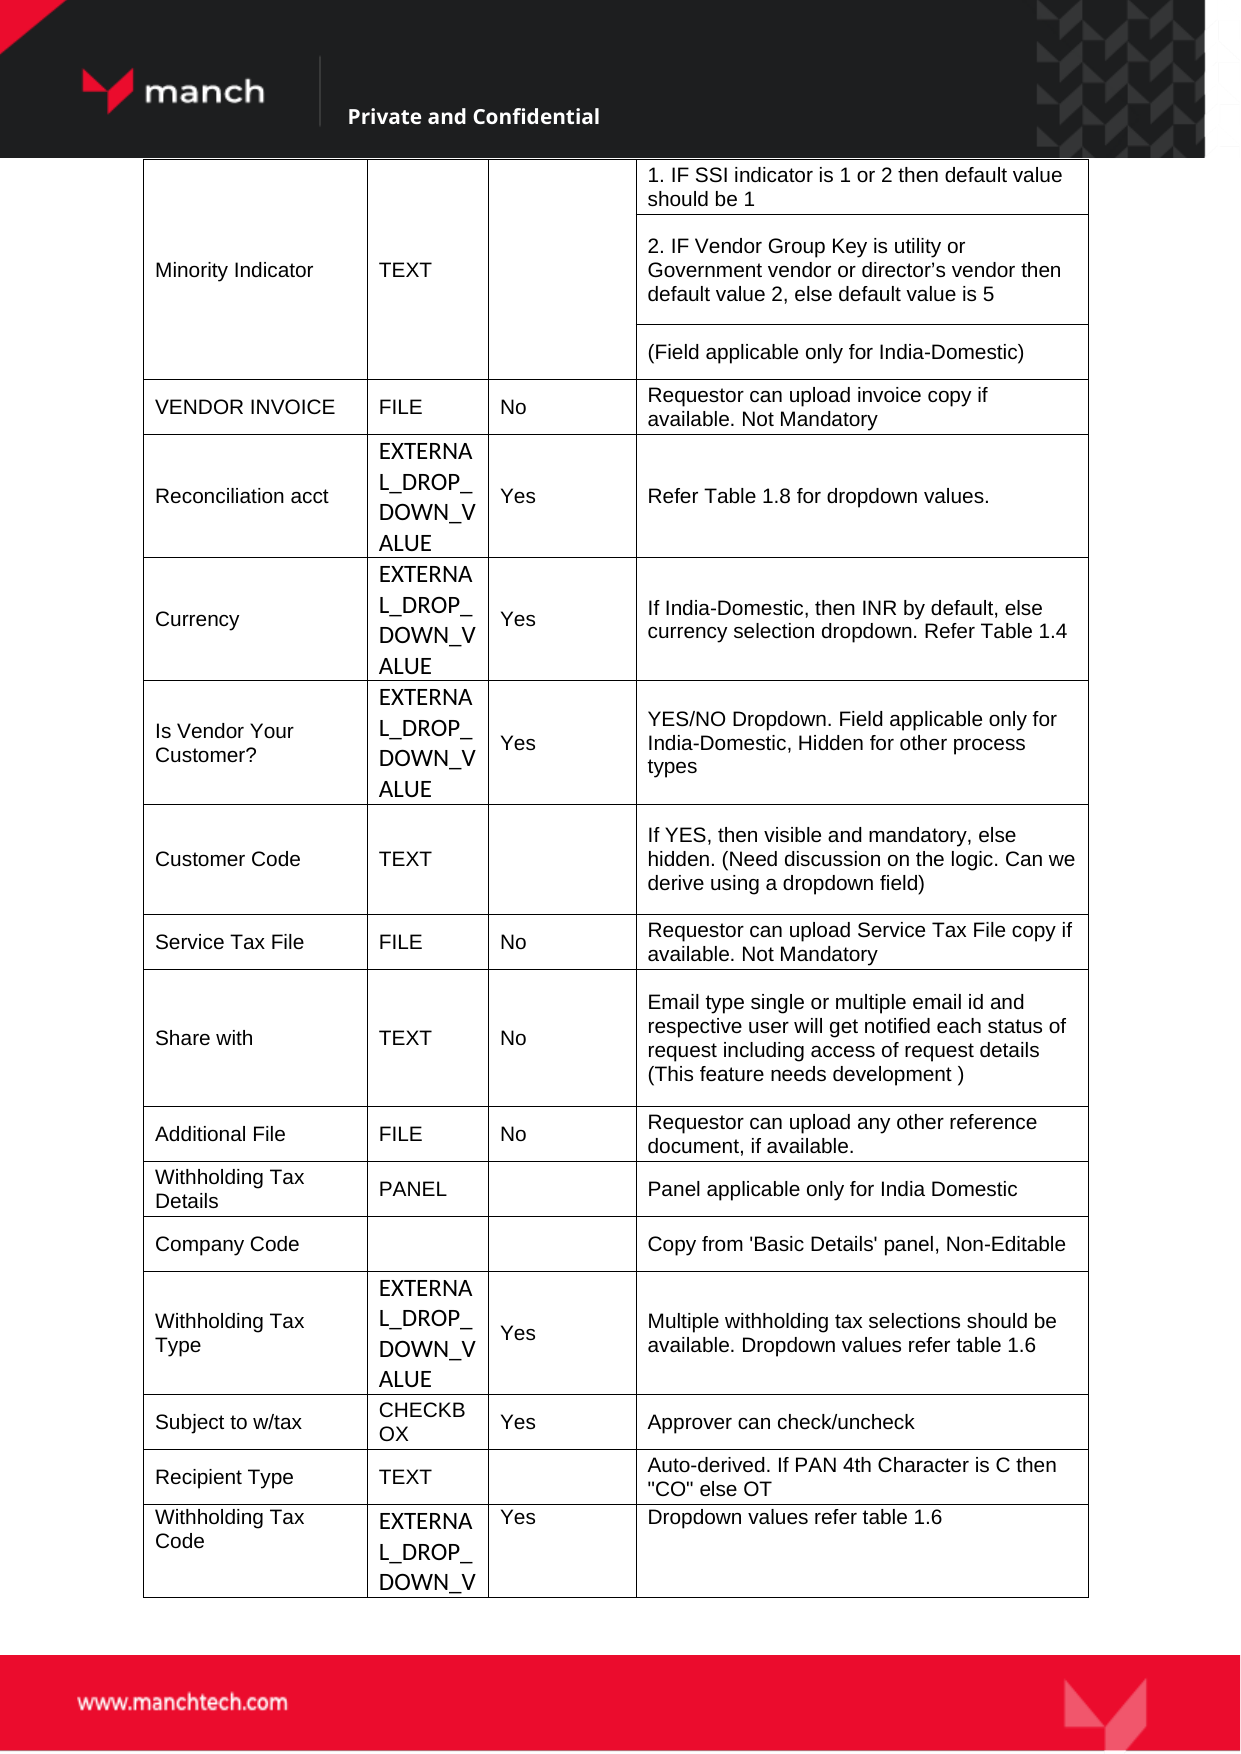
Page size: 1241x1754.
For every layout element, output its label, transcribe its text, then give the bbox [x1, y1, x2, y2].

table_cell If YES, then visible and mandatory, else hidden. (Need discussion on the logic. Can we derive using a dropdown field) [637, 805, 1088, 913]
table_cell VENDOR INVOICE [144, 380, 367, 434]
table_cell 2. IF Vendor Group Key is utility or Government vendor or director’s vendor then default value 2, else default value is 5 [637, 215, 1088, 324]
table_cell Customer Code [144, 805, 367, 913]
table_cell Withholding Tax Details [144, 1162, 367, 1216]
table_cell Refer Table 1.8 for dropdown values. [637, 435, 1088, 557]
table_cell Yes [489, 435, 636, 557]
table_cell Auto-derived. If PAN 4th Character is C then "CO" else OT [637, 1450, 1088, 1504]
table_cell Copy from 'Basic Details' panel, Non-Editable [637, 1217, 1088, 1271]
table_cell [489, 160, 636, 379]
table_cell Yes [489, 681, 636, 803]
table_cell Panel applicable only for India Domestic [637, 1162, 1088, 1216]
table_cell TEXT [368, 1450, 488, 1504]
table_cell FILE [368, 380, 488, 434]
table_cell Currency [144, 558, 367, 680]
table_cell Subject to w/tax [144, 1395, 367, 1449]
table_cell Requestor can upload invoice copy if available. Not Mandatory [637, 380, 1088, 434]
picture [0, 0, 1241, 158]
table_cell TEXT [368, 970, 488, 1106]
table_cell Service Tax File [144, 915, 367, 968]
table_cell TEXT [368, 160, 488, 379]
table_cell No [489, 1107, 636, 1161]
table_cell Dropdown values refer table 1.6 [637, 1505, 1088, 1597]
table_cell Requestor can upload Service Tax File copy if available. Not Mandatory [637, 915, 1088, 968]
table_cell Is Vendor Your Customer? [144, 681, 367, 803]
table_cell Yes [489, 1505, 636, 1597]
table_cell FILE [368, 915, 488, 968]
table_cell TEXT [368, 805, 488, 913]
table_cell [489, 1217, 636, 1271]
table_cell EXTERNAL_DROP_DOWN_VALUE [368, 558, 488, 680]
table_cell EXTERNAL_DROP_DOWN_VALUE [368, 1272, 488, 1394]
table_cell 1. IF SSI indicator is 1 or 2 then default value should be 1 [637, 160, 1088, 214]
table_cell FILE [368, 1107, 488, 1161]
table_cell Company Code [144, 1217, 367, 1271]
table_cell Yes [489, 1272, 636, 1394]
table_cell Minority Indicator [144, 160, 367, 379]
table_cell [489, 1450, 636, 1504]
table_cell CHECKBOX [368, 1395, 488, 1449]
table_cell EXTERNAL_DROP_DOWN_VALUE [368, 681, 488, 803]
table_cell PANEL [368, 1162, 488, 1216]
table_cell Share with [144, 970, 367, 1106]
table_cell Email type single or multiple email id and respective user will get notified each status of request including access of request details (This feature needs development ) [637, 970, 1088, 1106]
table_cell [489, 805, 636, 913]
table_cell No [489, 915, 636, 968]
picture [0, 1655, 1241, 1754]
table_cell Multiple withholding tax selections should be available. Dropdown values refer table 1.6 [637, 1272, 1088, 1394]
table_cell Recipient Type [144, 1450, 367, 1504]
table_cell (Field applicable only for India-Domestic) [637, 325, 1088, 379]
table_cell [368, 1217, 488, 1271]
table_cell Approver can check/uncheck [637, 1395, 1088, 1449]
table_cell EXTERNAL_DROP_DOWN_V [368, 1505, 488, 1597]
table_cell No [489, 380, 636, 434]
table_cell Withholding Tax Code [144, 1505, 367, 1597]
table_cell Additional File [144, 1107, 367, 1161]
table_cell YES/NO Dropdown. Field applicable only for India-Domestic, Hidden for other process types [637, 681, 1088, 803]
table_cell [489, 1162, 636, 1216]
table_cell If India-Domestic, then INR by default, else currency selection dropdown. Refer Table 1.4 [637, 558, 1088, 680]
table_cell Yes [489, 558, 636, 680]
table_cell Reconciliation acct [144, 435, 367, 557]
table_cell No [489, 970, 636, 1106]
table_cell Yes [489, 1395, 636, 1449]
table_cell EXTERNAL_DROP_DOWN_VALUE [368, 435, 488, 557]
table_cell Requestor can upload any other reference document, if available. [637, 1107, 1088, 1161]
table_cell Withholding Tax Type [144, 1272, 367, 1394]
